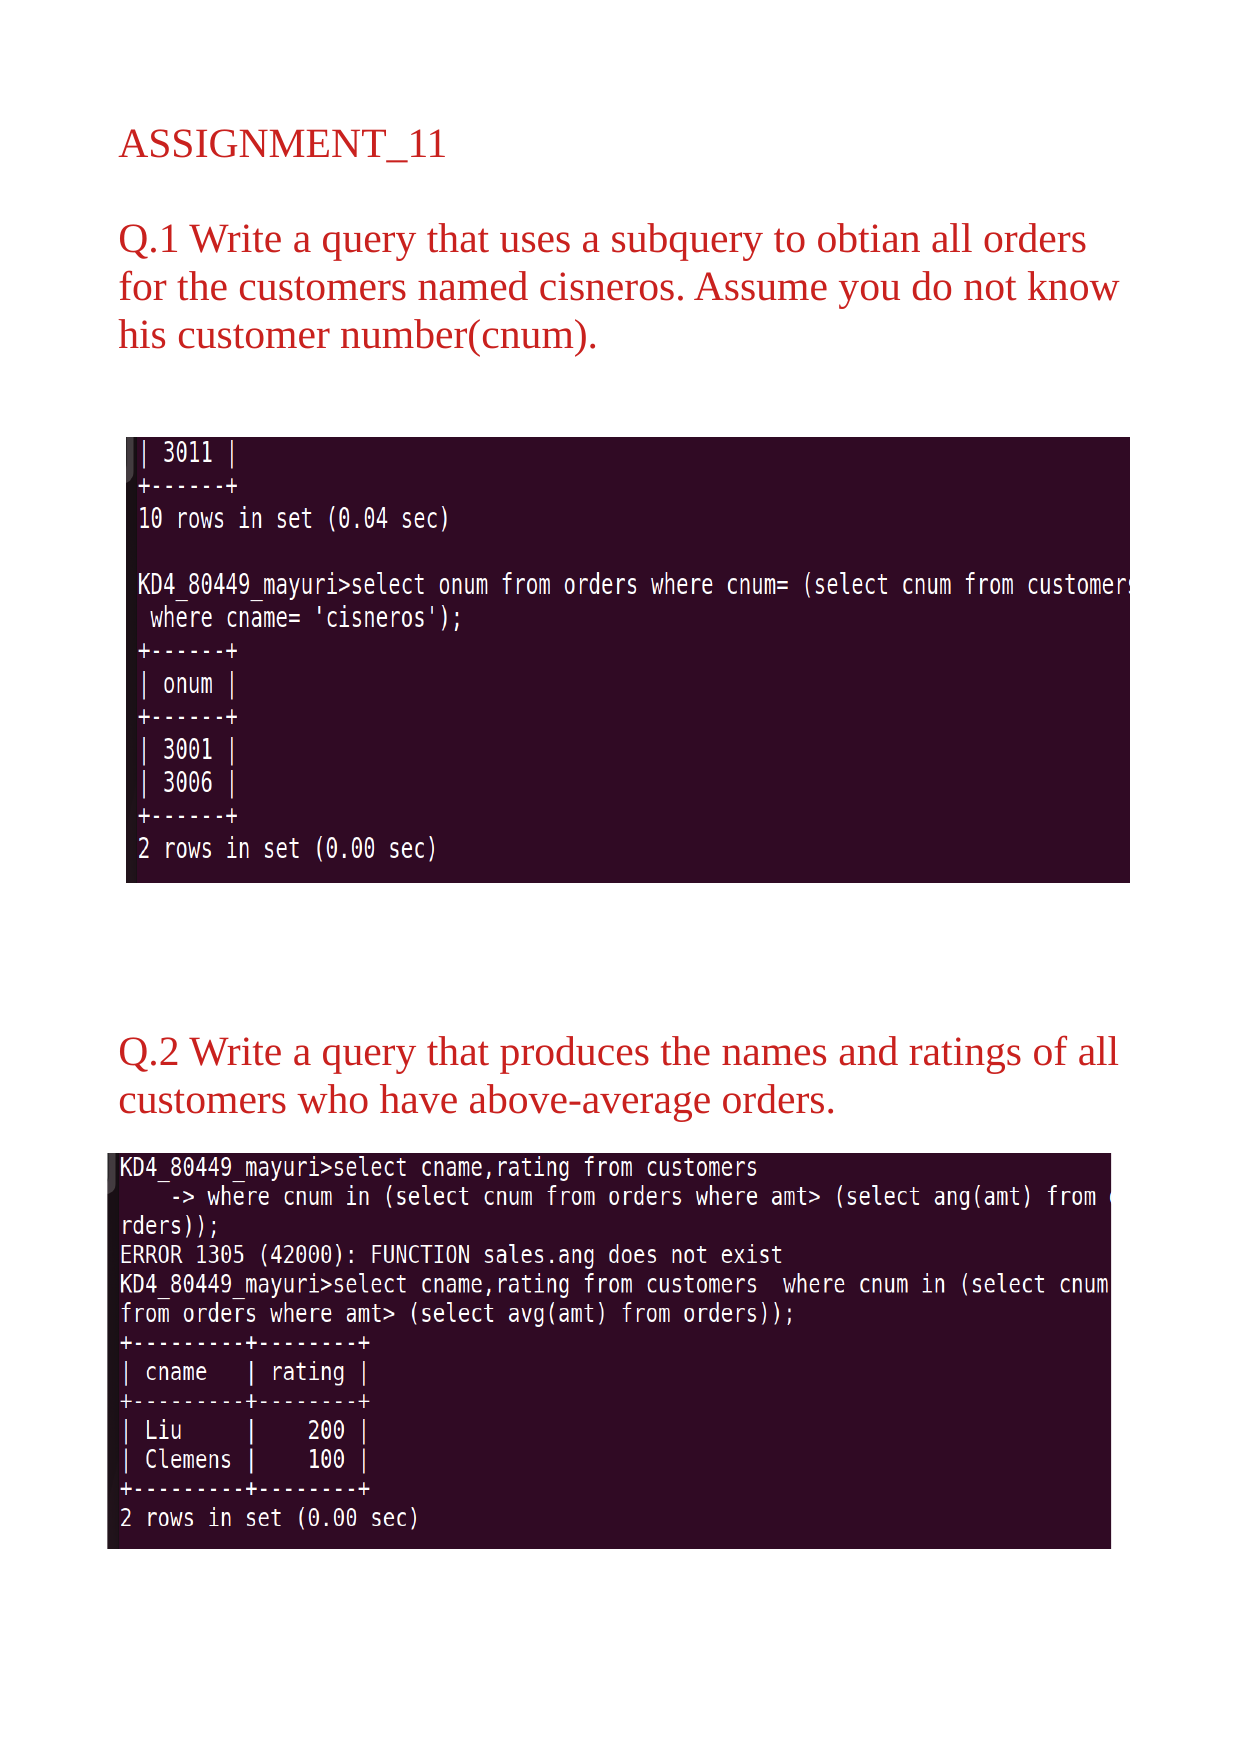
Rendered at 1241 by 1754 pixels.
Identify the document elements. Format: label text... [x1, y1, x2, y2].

text Q.2 Write a query that produces the names and ratings of all customers who have above-average orders. [118, 1027, 1122, 1123]
text ASSIGNMENT_11 [118, 118, 1122, 166]
picture [107, 1153, 1112, 1549]
picture [126, 437, 1130, 883]
text Q.1 Write a query that uses a subquery to obtian all orders for the customers named cisneros. Assume you do not know his customer number(cnum). [118, 214, 1122, 358]
